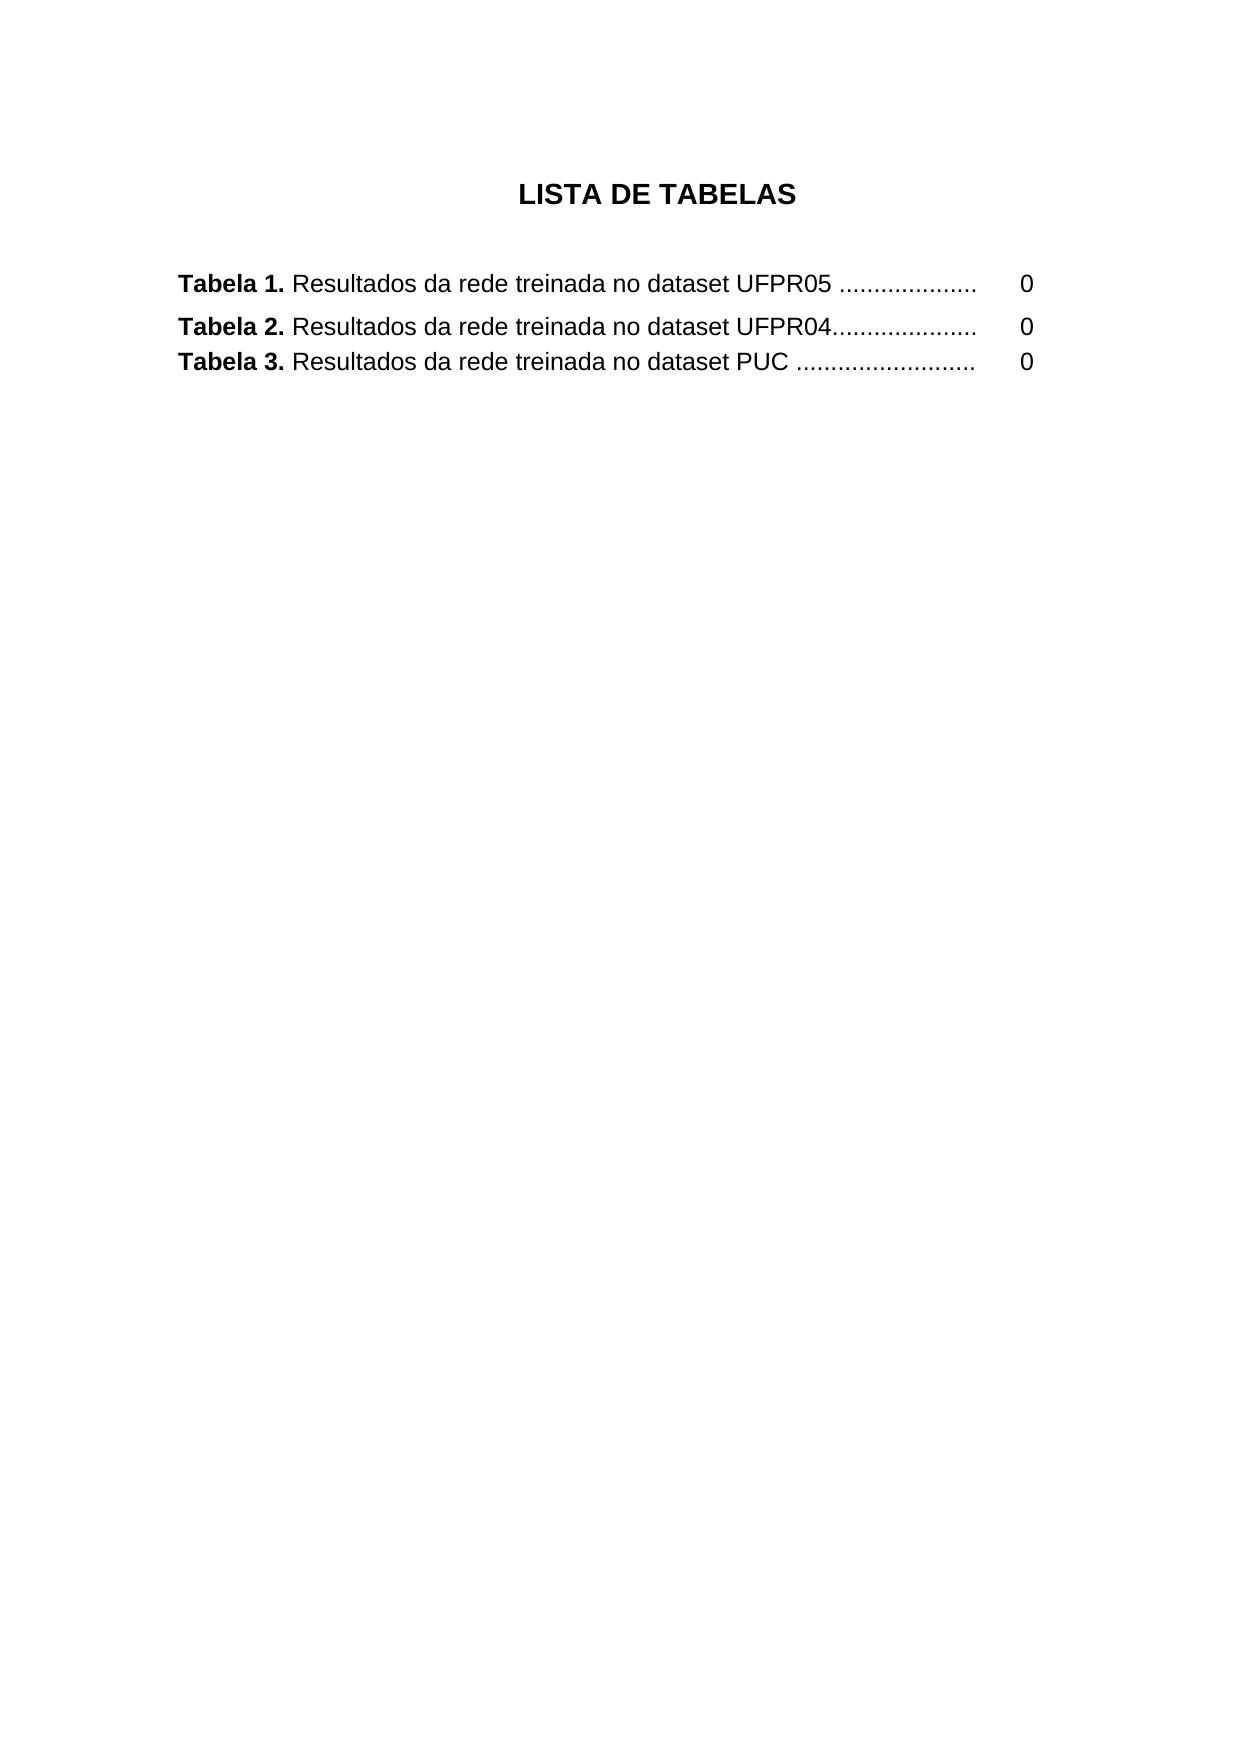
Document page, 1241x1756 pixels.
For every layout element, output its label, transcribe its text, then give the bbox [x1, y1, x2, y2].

table_cell 0 [1009, 340, 1048, 376]
table_cell Tabela 2. Resultados da rede treinada no dataset UFPR04..................... [161, 305, 1009, 340]
subtitle LISTA DE TABELAS [176, 177, 1123, 210]
table_cell 0 [1009, 305, 1048, 340]
table_cell [1009, 376, 1048, 411]
table_header 0 [1009, 269, 1048, 305]
table_header Tabela 1. Resultados da rede treinada no dataset UFPR05 .................... [161, 269, 1009, 305]
table_cell [161, 376, 1009, 411]
table_cell Tabela 3. Resultados da rede treinada no dataset PUC .......................... [161, 340, 1009, 376]
